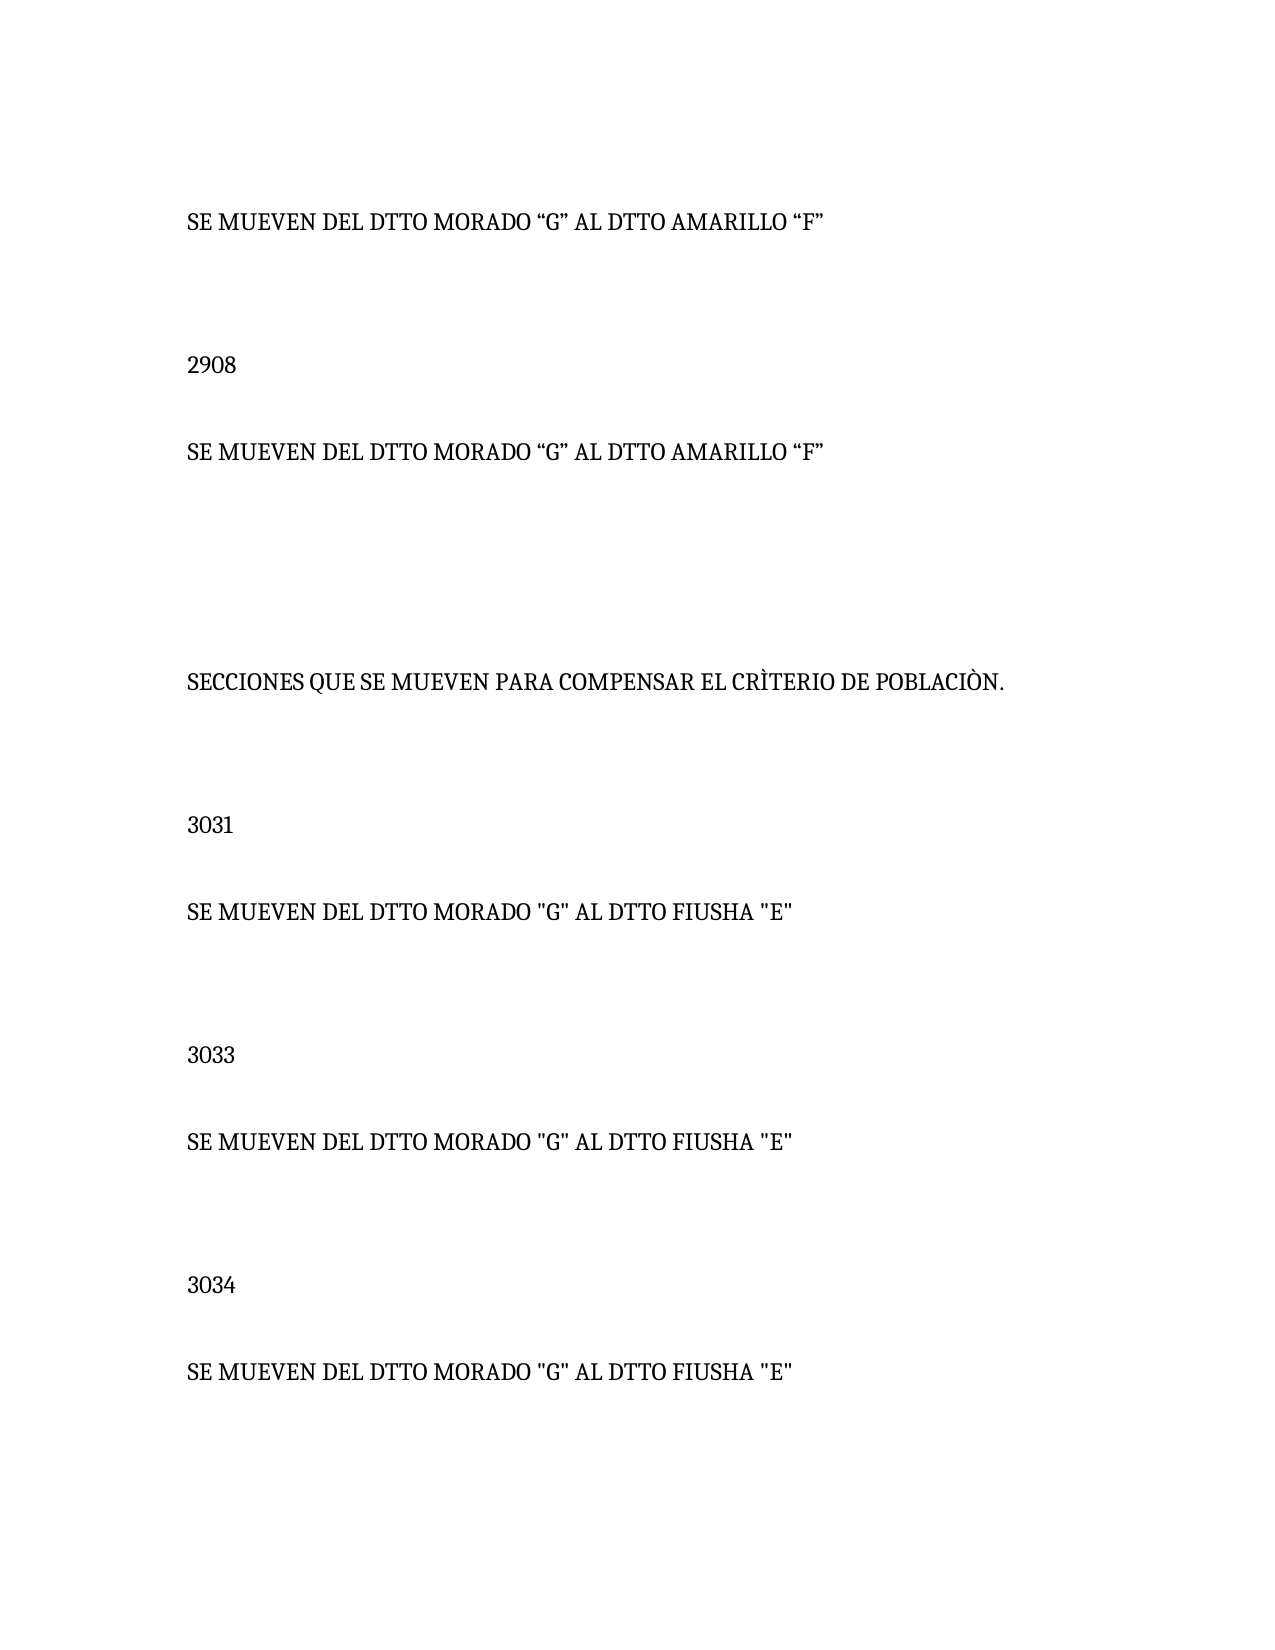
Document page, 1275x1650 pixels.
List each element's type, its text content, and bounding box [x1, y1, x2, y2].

text 2908 [187, 351, 1087, 380]
text 3031 [187, 811, 1087, 840]
text SE MUEVEN DEL DTTO MORADO “G” AL DTTO AMARILLO “F” [187, 207, 1087, 236]
text SE MUEVEN DEL DTTO MORADO “G” AL DTTO AMARILLO “F” [187, 437, 1087, 466]
text SE MUEVEN DEL DTTO MORADO "G" AL DTTO FIUSHA "E" [187, 1127, 1087, 1156]
text 3033 [187, 1041, 1087, 1070]
text SECCIONES QUE SE MUEVEN PARA COMPENSAR EL CRÌTERIO DE POBLACIÒN. [187, 667, 1087, 696]
text 3034 [187, 1271, 1087, 1300]
text SE MUEVEN DEL DTTO MORADO "G" AL DTTO FIUSHA "E" [187, 897, 1087, 926]
text SE MUEVEN DEL DTTO MORADO "G" AL DTTO FIUSHA "E" [187, 1357, 1087, 1386]
